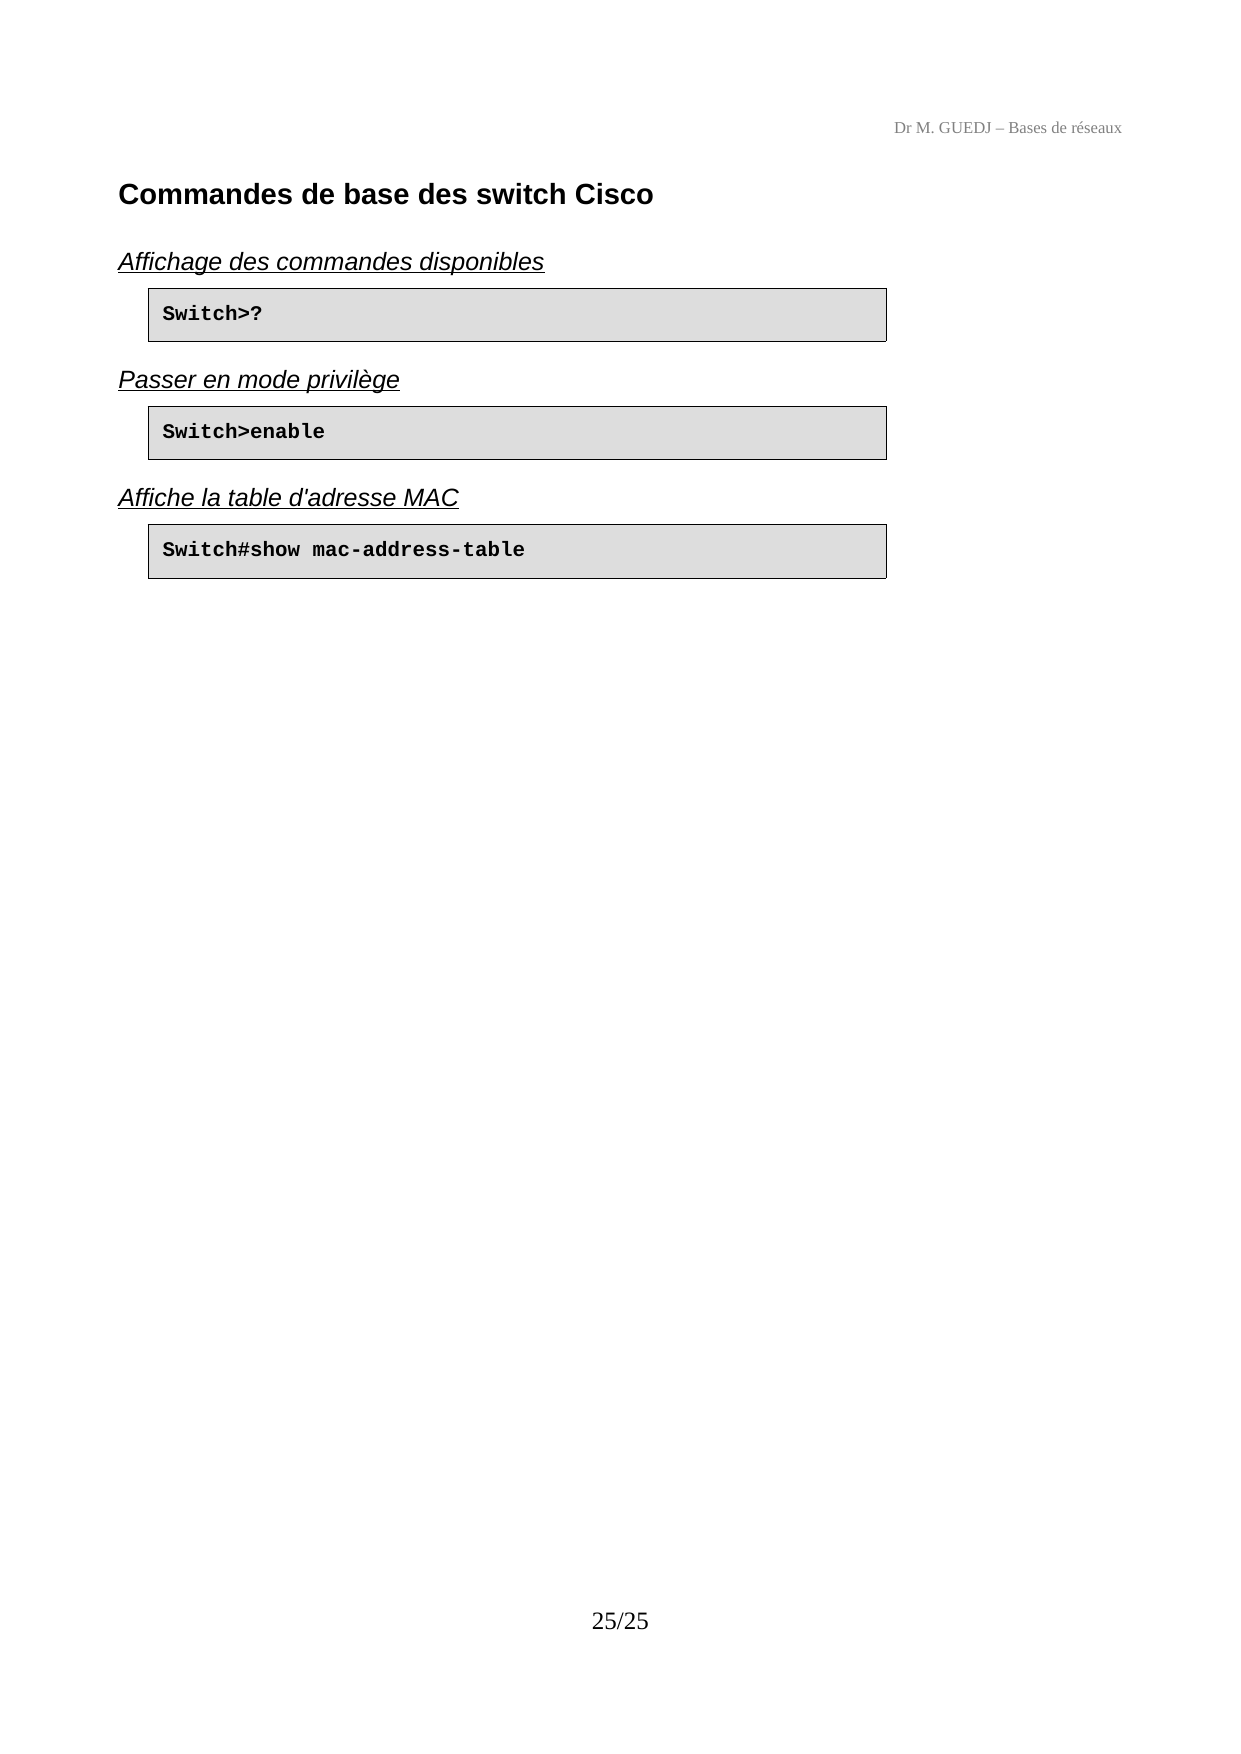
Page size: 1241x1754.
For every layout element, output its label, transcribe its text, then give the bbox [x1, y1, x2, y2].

subtitle Commandes de base des switch Cisco [118, 177, 1122, 211]
text Switch#show mac-address-table [149, 525, 886, 578]
subtitle Affichage des commandes disponibles [118, 247, 1122, 275]
subtitle Affiche la table d'adresse MAC [118, 483, 1122, 512]
text Switch>enable [149, 407, 886, 459]
text Switch>? [149, 289, 886, 341]
subtitle Passer en mode privilège [118, 365, 1122, 394]
